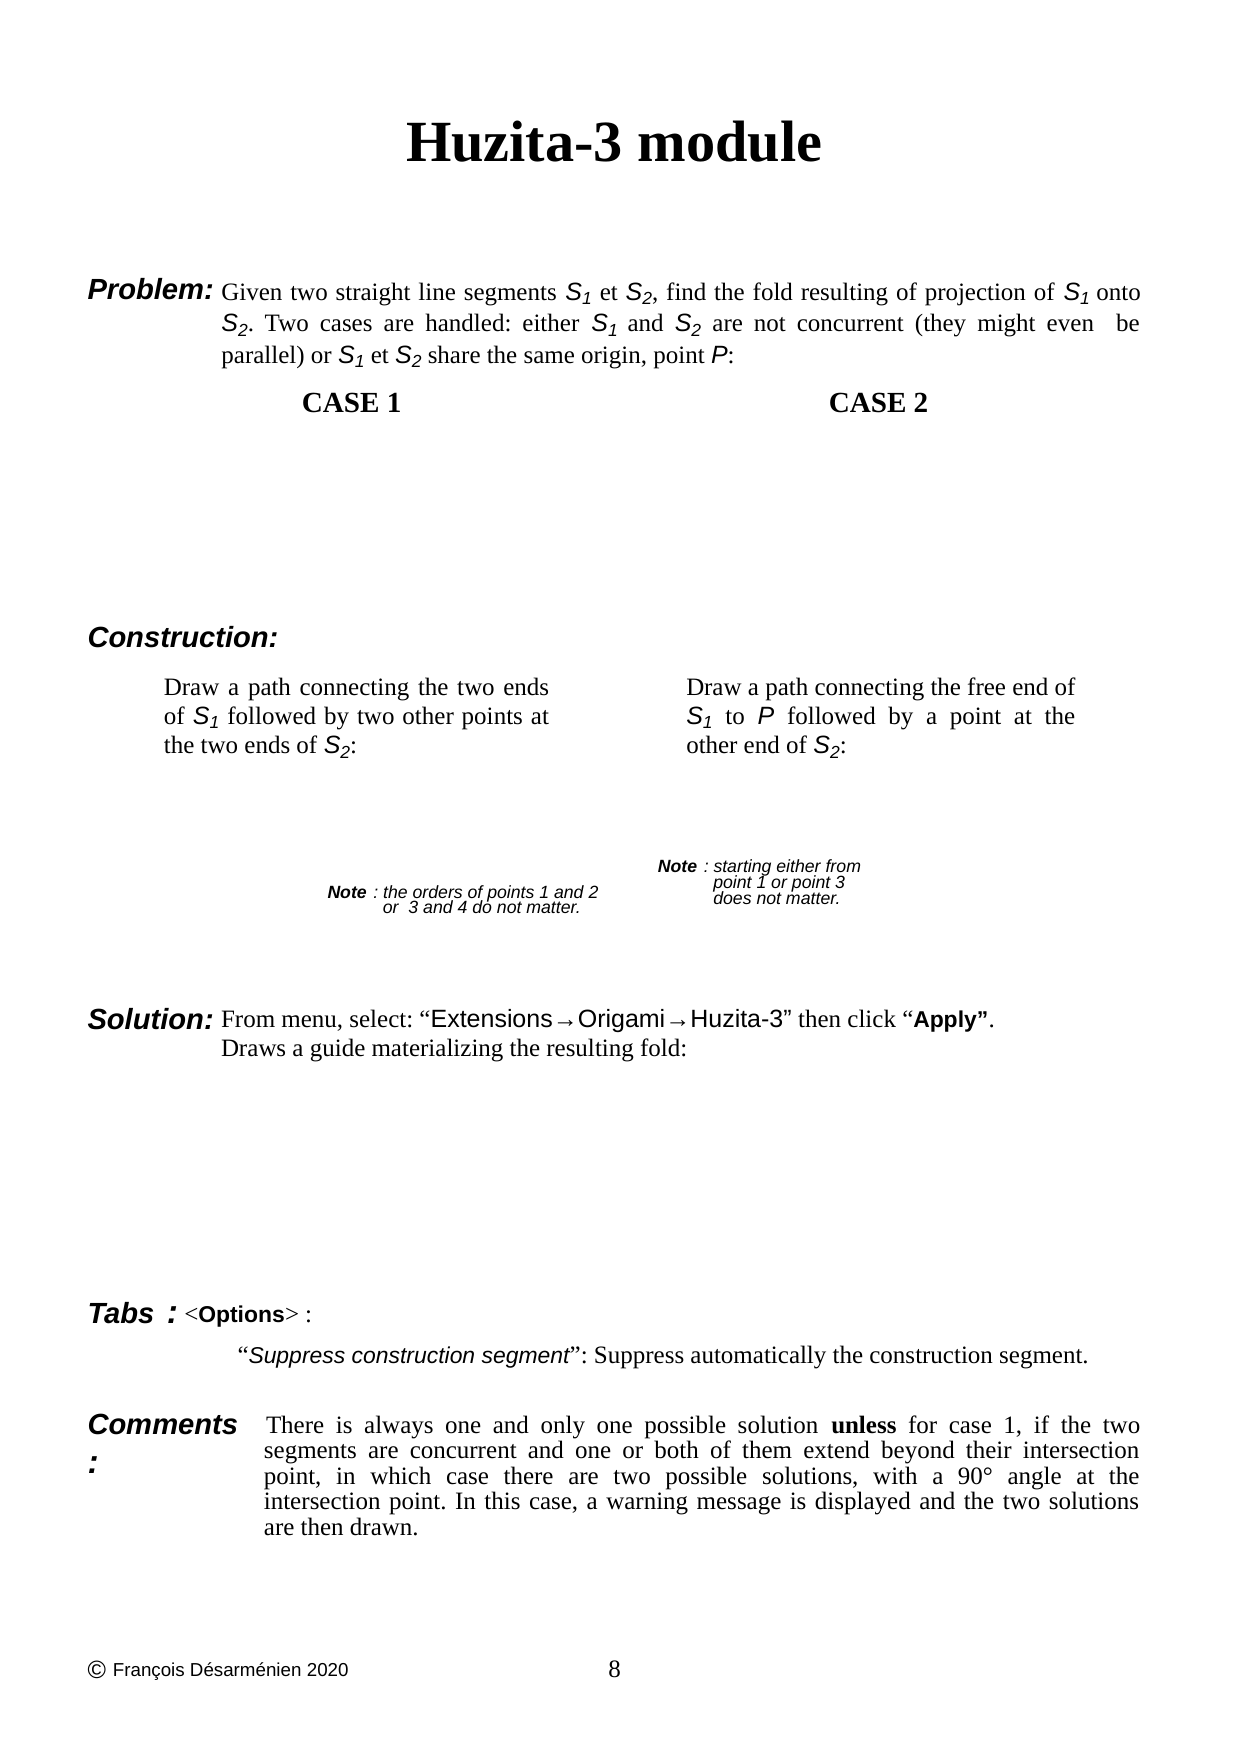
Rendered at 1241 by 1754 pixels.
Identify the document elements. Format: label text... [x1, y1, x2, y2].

table_cell Problem: [87, 272, 221, 379]
table_cell Draw a path connecting the free end of S1 to P followed by a point at the other end of S2: [686, 671, 1076, 789]
table_cell <Options> : “Suppress construction segment”: Suppress automatically the construction segment. [184, 1292, 1141, 1403]
table_cell CASE 2 [616, 379, 1141, 426]
table_cell Tabs : [87, 1292, 184, 1403]
table_cell Draw a path connecting the two ends of S1 followed by two other points at the two ends of S2: [164, 671, 549, 789]
table_cell Note : the orders of points 1 and 2 or 3 and 4 do not matter. [87, 789, 616, 998]
table_cell [616, 426, 1141, 620]
table_header Huzita-3 module [87, 101, 1141, 272]
table_cell [87, 671, 164, 789]
table_cell There is always one and only one possible solution unless for case 1, if the two segments are concurrent and one or both of them extend beyond their intersection point, in which case there are two possible solutions, with a 90° angle at the intersection point. In this case, a warning message is displayed and the two solutions are then drawn. [264, 1404, 1141, 1549]
table_cell [87, 1090, 616, 1292]
table_cell From menu, select: “Extensions→Origami→Huzita-3” then click “Apply”. Draws a guide materializing the resulting fold: [219, 998, 1141, 1089]
table_cell CASE 1 [87, 379, 616, 426]
table_cell [87, 426, 616, 620]
table_cell [550, 671, 686, 789]
table_cell Construction: [87, 620, 1141, 671]
table_cell Given two straight line segments S1 et S2, find the fold resulting of projection of S1 onto S2. Two cases are handled: either S1 and S2 are not concurrent (they might even be parallel) or S1 et S2 share the same origin, point P: [221, 272, 1141, 379]
table_cell Comments : [87, 1404, 264, 1549]
table_cell [616, 1090, 1141, 1292]
table_cell [1076, 671, 1141, 789]
table_cell Note : starting either from point 1 or point 3 does not matter. [616, 789, 1141, 998]
table_cell Solution: [87, 998, 219, 1089]
